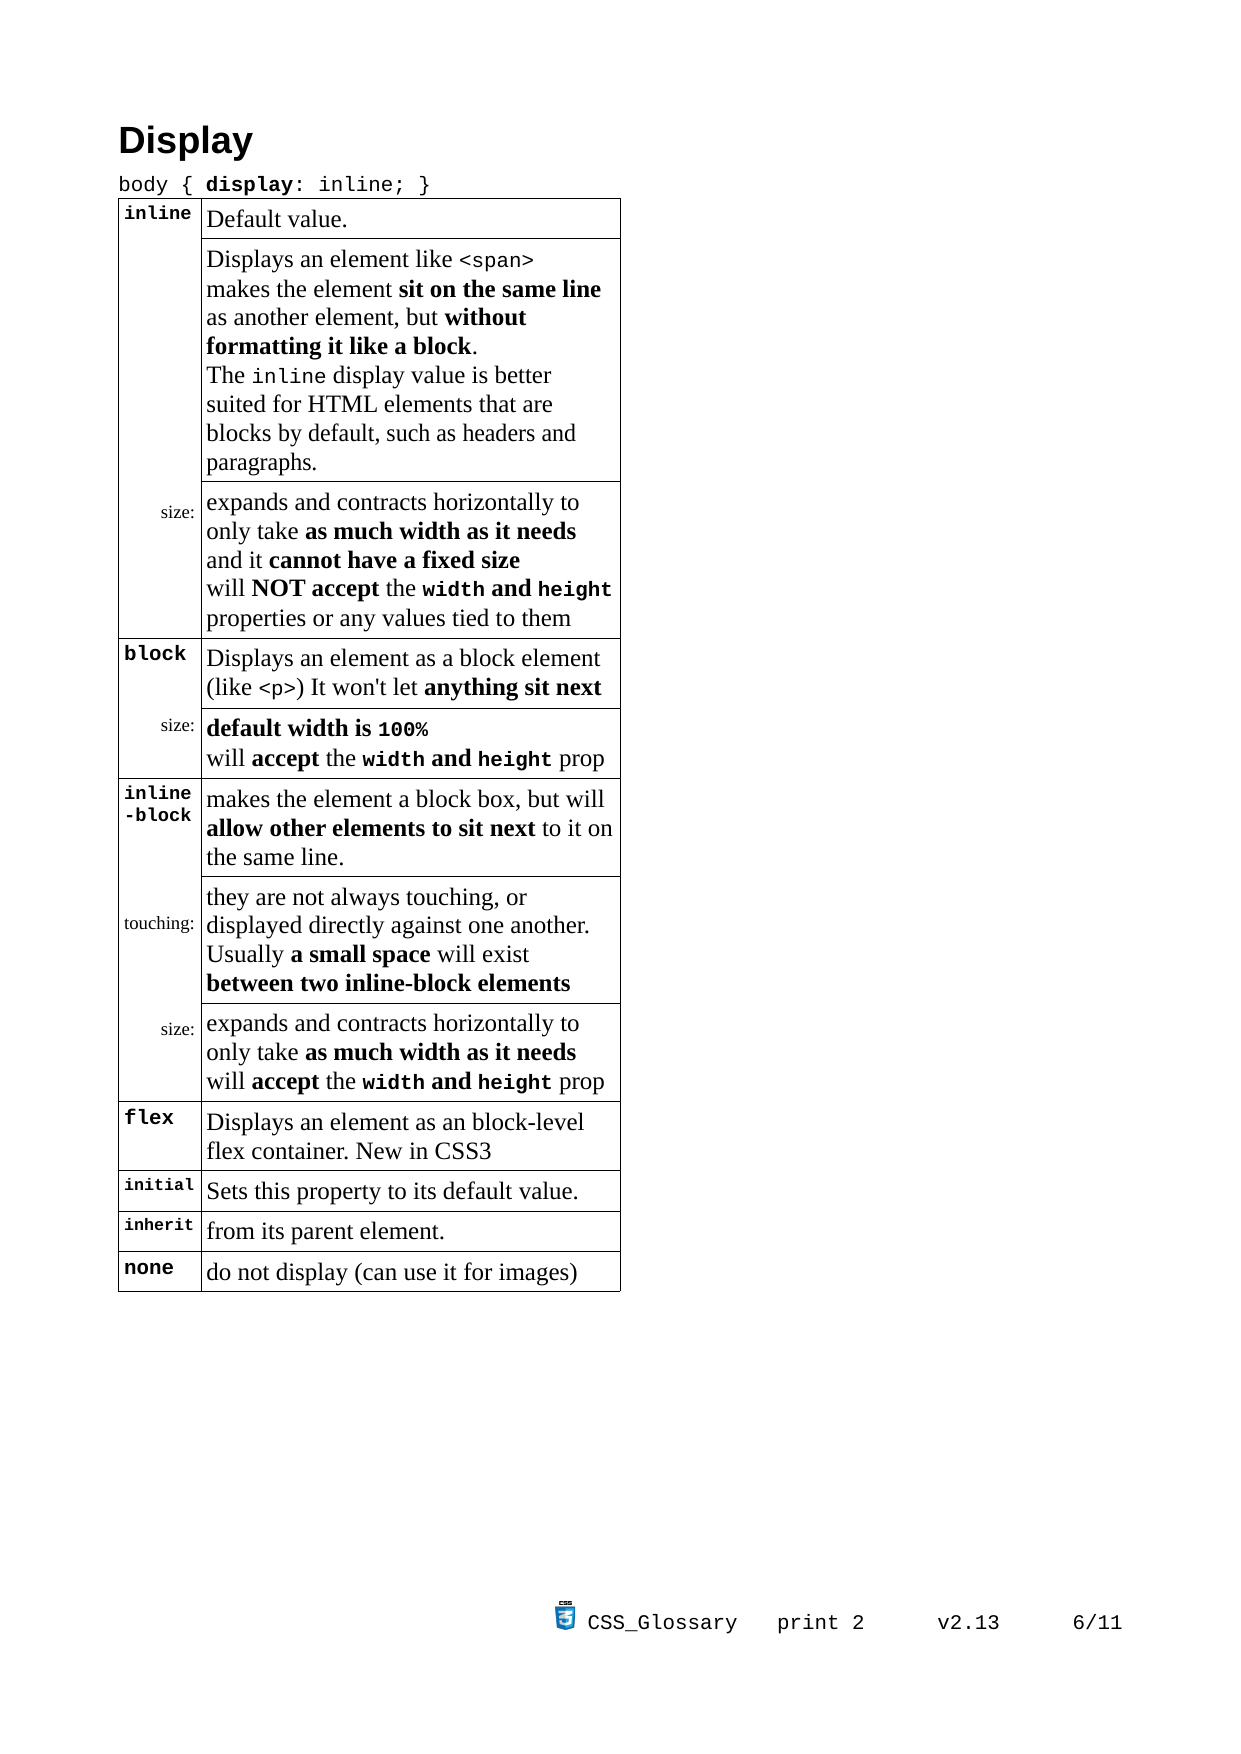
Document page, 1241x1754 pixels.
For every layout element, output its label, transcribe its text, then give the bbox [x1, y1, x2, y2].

table_cell initial [119, 1171, 201, 1211]
table_cell Displays an element as a block element (like <p>) It won't let anything sit next [202, 639, 620, 707]
table_cell expands and contracts horizontally to only take as much width as it needs will accept the width and height prop [202, 1004, 620, 1101]
table_cell from its parent element. [202, 1212, 620, 1251]
table_cell none [119, 1252, 201, 1291]
table_header inline size: [119, 199, 201, 638]
table_cell inline-block touching: size: [119, 779, 201, 1101]
table_cell Displays an element like <span> makes the element sit on the same line as another element, but without formatting it like a block. The inline display value is better suited for HTML elements that are blocks by default, such as headers and paragraphs. [202, 239, 620, 481]
table_cell default width is 100% will accept the width and height prop [202, 709, 620, 778]
table_cell Sets this property to its default value. [202, 1171, 620, 1211]
table_cell expands and contracts horizontally to only take as much width as it needs and it cannot have a fixed size will NOT accept the width and height properties or any values tied to them [202, 482, 620, 638]
table_cell Displays an element as an block-level flex container. New in CSS3 [202, 1102, 620, 1170]
subtitle Display [118, 118, 614, 162]
text body { display: inline; } [118, 174, 614, 198]
picture [555, 1601, 575, 1630]
table_cell they are not always touching, or displayed directly against one another. Usually a small space will exist between two inline-block elements [202, 877, 620, 1003]
table_cell flex [119, 1102, 201, 1170]
table_cell do not display (can use it for images) [202, 1252, 620, 1291]
table_cell inherit [119, 1212, 201, 1251]
table_cell makes the element a block box, but will allow other elements to sit next to it on the same line. [202, 779, 620, 876]
table_cell block size: [119, 639, 201, 778]
table_header Default value. [202, 199, 620, 238]
